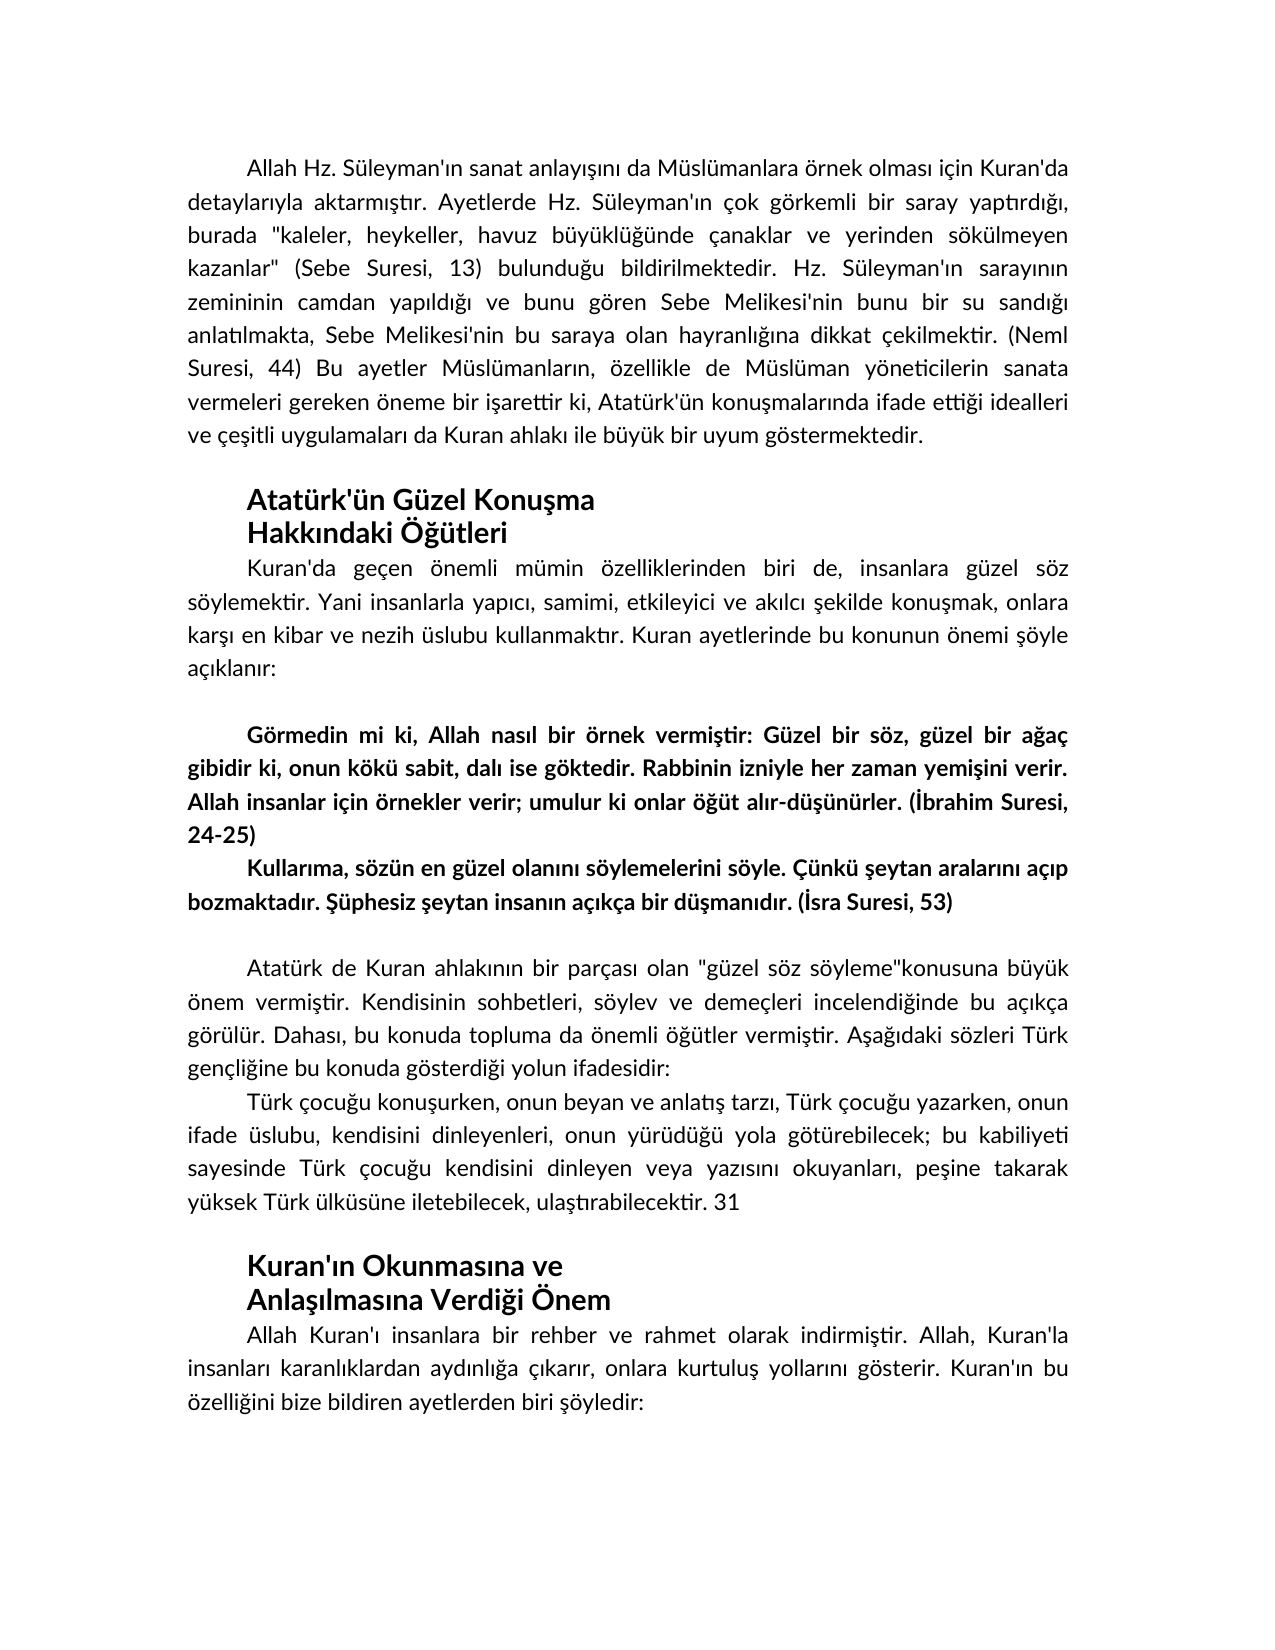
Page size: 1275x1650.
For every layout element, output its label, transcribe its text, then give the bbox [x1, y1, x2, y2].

text Türk çocuğu konuşurken, onun beyan ve anlatış tarzı, Türk çocuğu yazarken, onun ifade üslubu, kendisini dinleyenleri, onun yürüdüğü yola götürebilecek; bu kabiliyeti sayesinde Türk çocuğu kendisini dinleyen veya yazısını okuyanları, peşine takarak yüksek Türk ülküsüne iletebilecek, ulaştırabilecektir. 31 [187, 1083, 1070, 1217]
text Kuran'da geçen önemli mümin özelliklerinden biri de, insanlara güzel söz söylemektir. Yani insanlarla yapıcı, samimi, etkileyici ve akılcı şekilde konuşmak, onlara karşı en kibar ve nezih üslubu kullanmaktır. Kuran ayetlerinde bu konunun önemi şöyle açıklanır: [187, 550, 1070, 683]
text Atatürk de Kuran ahlakının bir parçası olan "güzel söz söyleme"konusuna büyük önem vermiştir. Kendisinin sohbetleri, söylev ve demeçleri incelendiğinde bu açıkça görülür. Dahası, bu konuda topluma da önemli öğütler vermiştir. Aşağıdaki sözleri Türk gençliğine bu konuda gösterdiği yolun ifadesidir: [187, 950, 1070, 1083]
text Hakkındaki Öğütleri [187, 517, 1070, 550]
text Görmedin mi ki, Allah nasıl bir örnek vermiştir: Güzel bir söz, güzel bir ağaç gibidir ki, onun kökü sabit, dalı ise göktedir. Rabbinin izniyle her zaman yemişini verir. Allah insanlar için örnekler verir; umulur ki onlar öğüt alır-düşünürler. (İbrahim Suresi, 24-25) [187, 717, 1070, 850]
text Kuran'ın Okunmasına ve [187, 1250, 1070, 1283]
text Atatürk'ün Güzel Konuşma [187, 483, 1070, 517]
text Allah Hz. Süleyman'ın sanat anlayışını da Müslümanlara örnek olması için Kuran'da detaylarıyla aktarmıştır. Ayetlerde Hz. Süleyman'ın çok görkemli bir saray yaptırdığı, burada "kaleler, heykeller, havuz büyüklüğünde çanaklar ve yerinden sökülmeyen kazanlar" (Sebe Suresi, 13) bulunduğu bildirilmektedir. Hz. Süleyman'ın sarayının zemininin camdan yapıldığı ve bunu gören Sebe Melikesi'nin bunu bir su sandığı anlatılmakta, Sebe Melikesi'nin bu saraya olan hayranlığına dikkat çekilmektir. (Neml Suresi, 44) Bu ayetler Müslümanların, özellikle de Müslüman yöneticilerin sanata vermeleri gereken öneme bir işarettir ki, Atatürk'ün konuşmalarında ifade ettiği idealleri ve çeşitli uygulamaları da Kuran ahlakı ile büyük bir uyum göstermektedir. [187, 150, 1070, 450]
text Anlaşılmasına Verdiği Önem [187, 1283, 1070, 1317]
text Kullarıma, sözün en güzel olanını söylemelerini söyle. Çünkü şeytan aralarını açıp bozmaktadır. Şüphesiz şeytan insanın açıkça bir düşmanıdır. (İsra Suresi, 53) [187, 850, 1070, 917]
text Allah Kuran'ı insanlara bir rehber ve rahmet olarak indirmiştir. Allah, Kuran'la insanları karanlıklardan aydınlığa çıkarır, onlara kurtuluş yollarını gösterir. Kuran'ın bu özelliğini bize bildiren ayetlerden biri şöyledir: [187, 1317, 1070, 1417]
